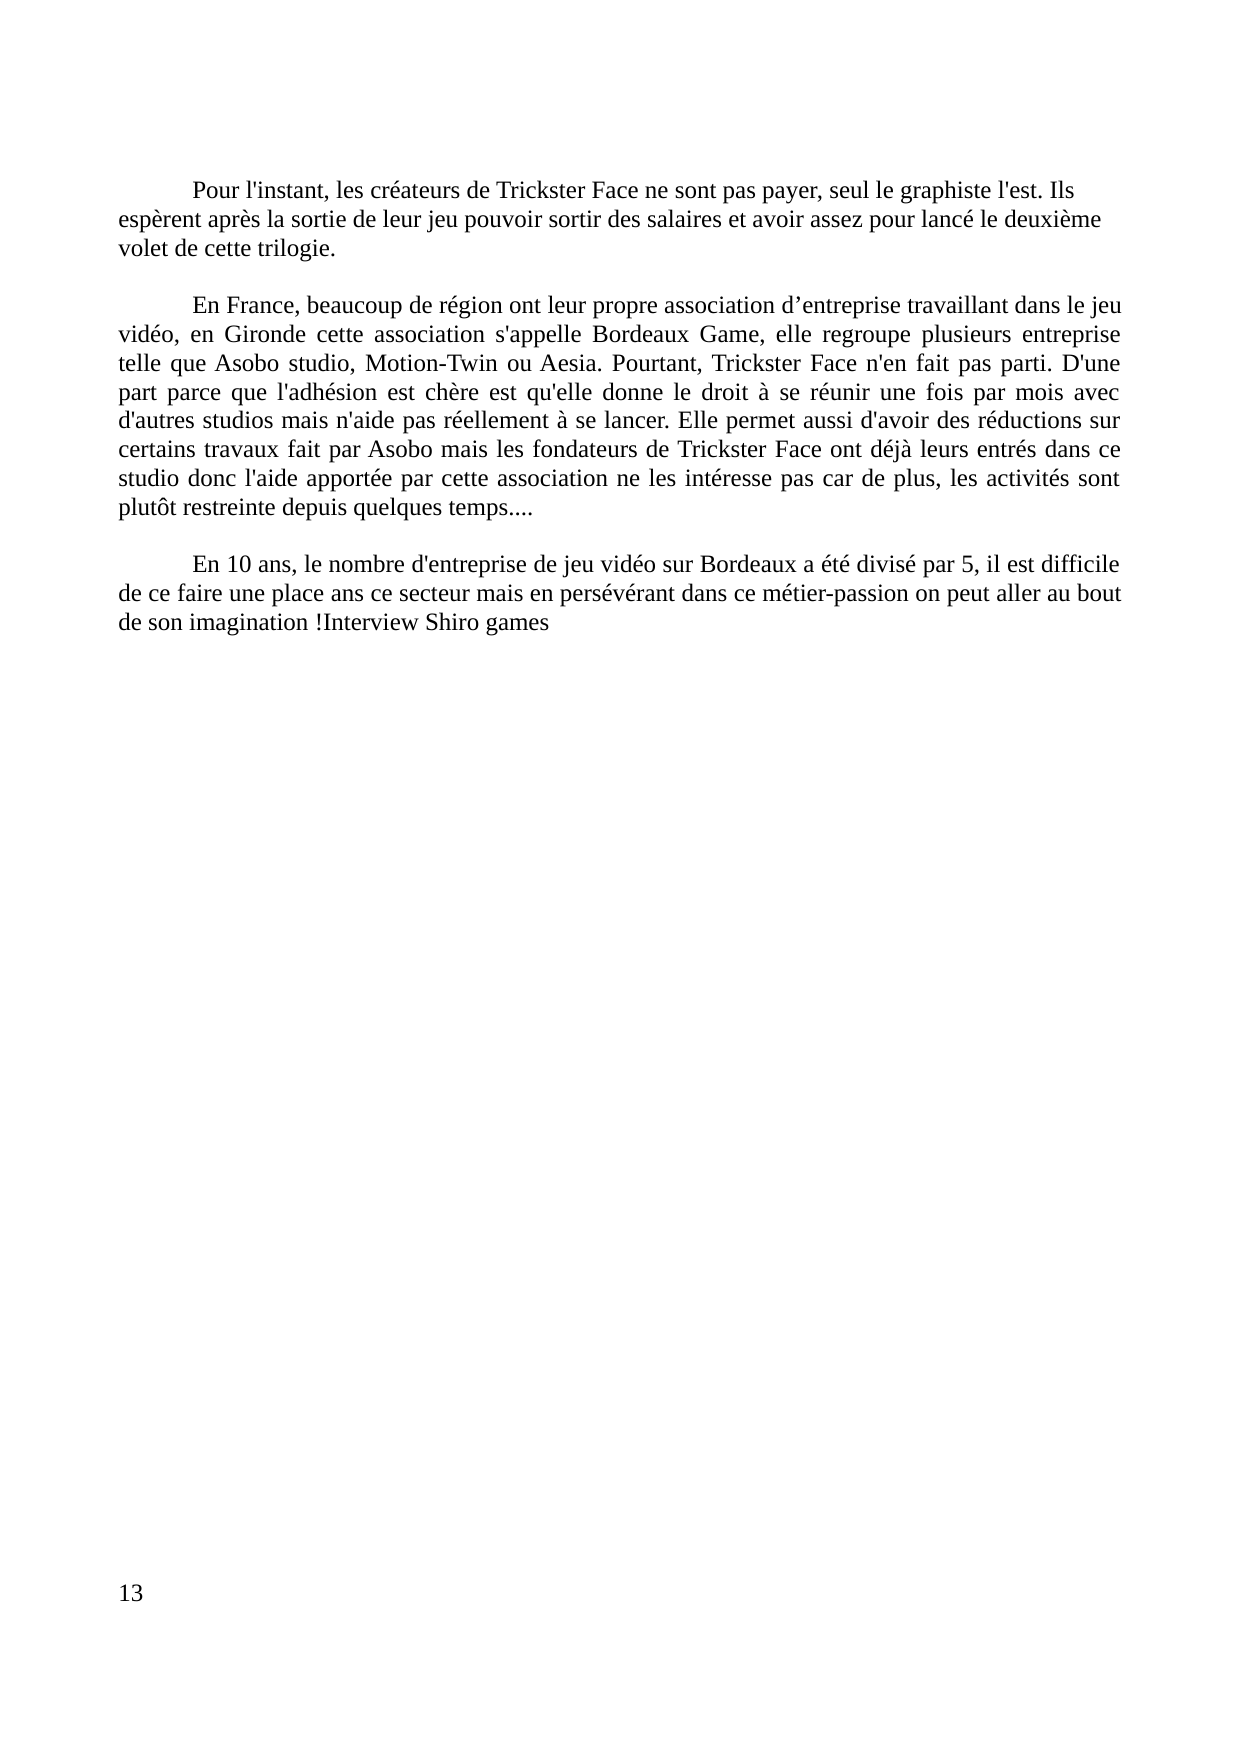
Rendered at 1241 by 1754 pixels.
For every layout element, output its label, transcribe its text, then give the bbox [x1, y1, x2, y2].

text En France, beaucoup de région ont leur propre association d’entreprise travaillant dans le jeu vidéo, en Gironde cette association s'appelle Bordeaux Game, elle regroupe plusieurs entreprise telle que Asobo studio, Motion-Twin ou Aesia. Pourtant, Trickster Face n'en fait pas parti. D'une part parce que l'adhésion est chère est qu'elle donne le droit à se réunir une fois par mois avec d'autres studios mais n'aide pas réellement à se lancer. Elle permet aussi d'avoir des réductions sur certains travaux fait par Asobo mais les fondateurs de Trickster Face ont déjà leurs entrés dans ce studio donc l'aide apportée par cette association ne les intéresse pas car de plus, les activités sont plutôt restreinte depuis quelques temps.... [118, 291, 1122, 521]
text En 10 ans, le nombre d'entreprise de jeu vidéo sur Bordeaux a été divisé par 5, il est difficile de ce faire une place ans ce secteur mais en persévérant dans ce métier-passion on peut aller au bout de son imagination !Interview Shiro games [118, 549, 1122, 636]
text Pour l'instant, les créateurs de Trickster Face ne sont pas payer, seul le graphiste l'est. Ils espèrent après la sortie de leur jeu pouvoir sortir des salaires et avoir assez pour lancé le deuxième volet de cette trilogie. [118, 176, 1122, 262]
